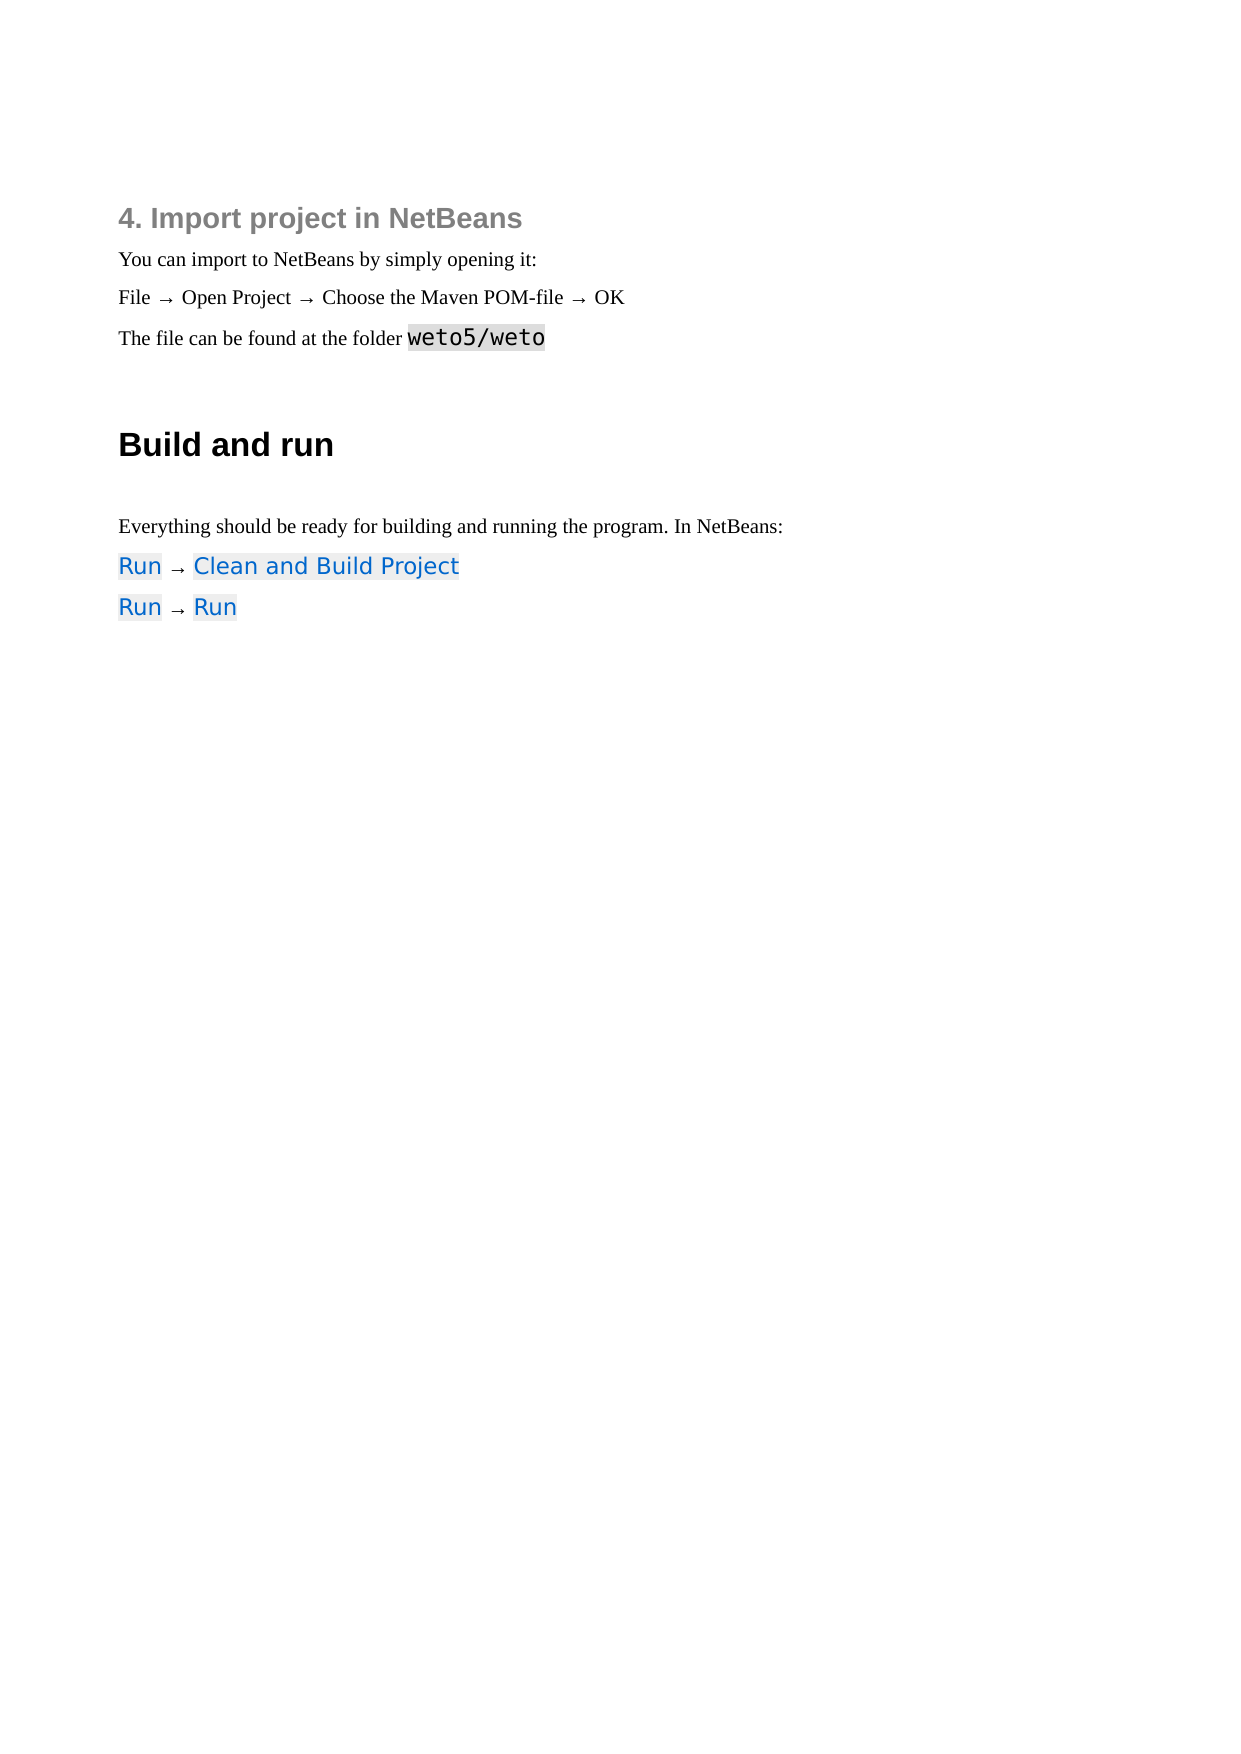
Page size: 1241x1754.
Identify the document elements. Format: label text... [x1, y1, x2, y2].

text Run → Clean and Build Project [162, 553, 193, 580]
text The file can be found at the folder weto5/weto [545, 324, 1122, 351]
subtitle 4. Import project in NetBeans [118, 201, 1122, 235]
text Run → Run [162, 594, 193, 621]
text Run → Clean and Build Project [459, 553, 1122, 580]
text Run → Run [237, 594, 1122, 621]
text Everything should be ready for building and running the program. In NetBeans: [118, 514, 1122, 538]
subtitle Build and run [118, 425, 1122, 463]
text File → Open Project → Choose the Maven POM-file → OK [118, 285, 1122, 309]
text The file can be found at the folder weto5/weto [118, 324, 408, 351]
text You can import to NetBeans by simply opening it: [118, 247, 1122, 271]
